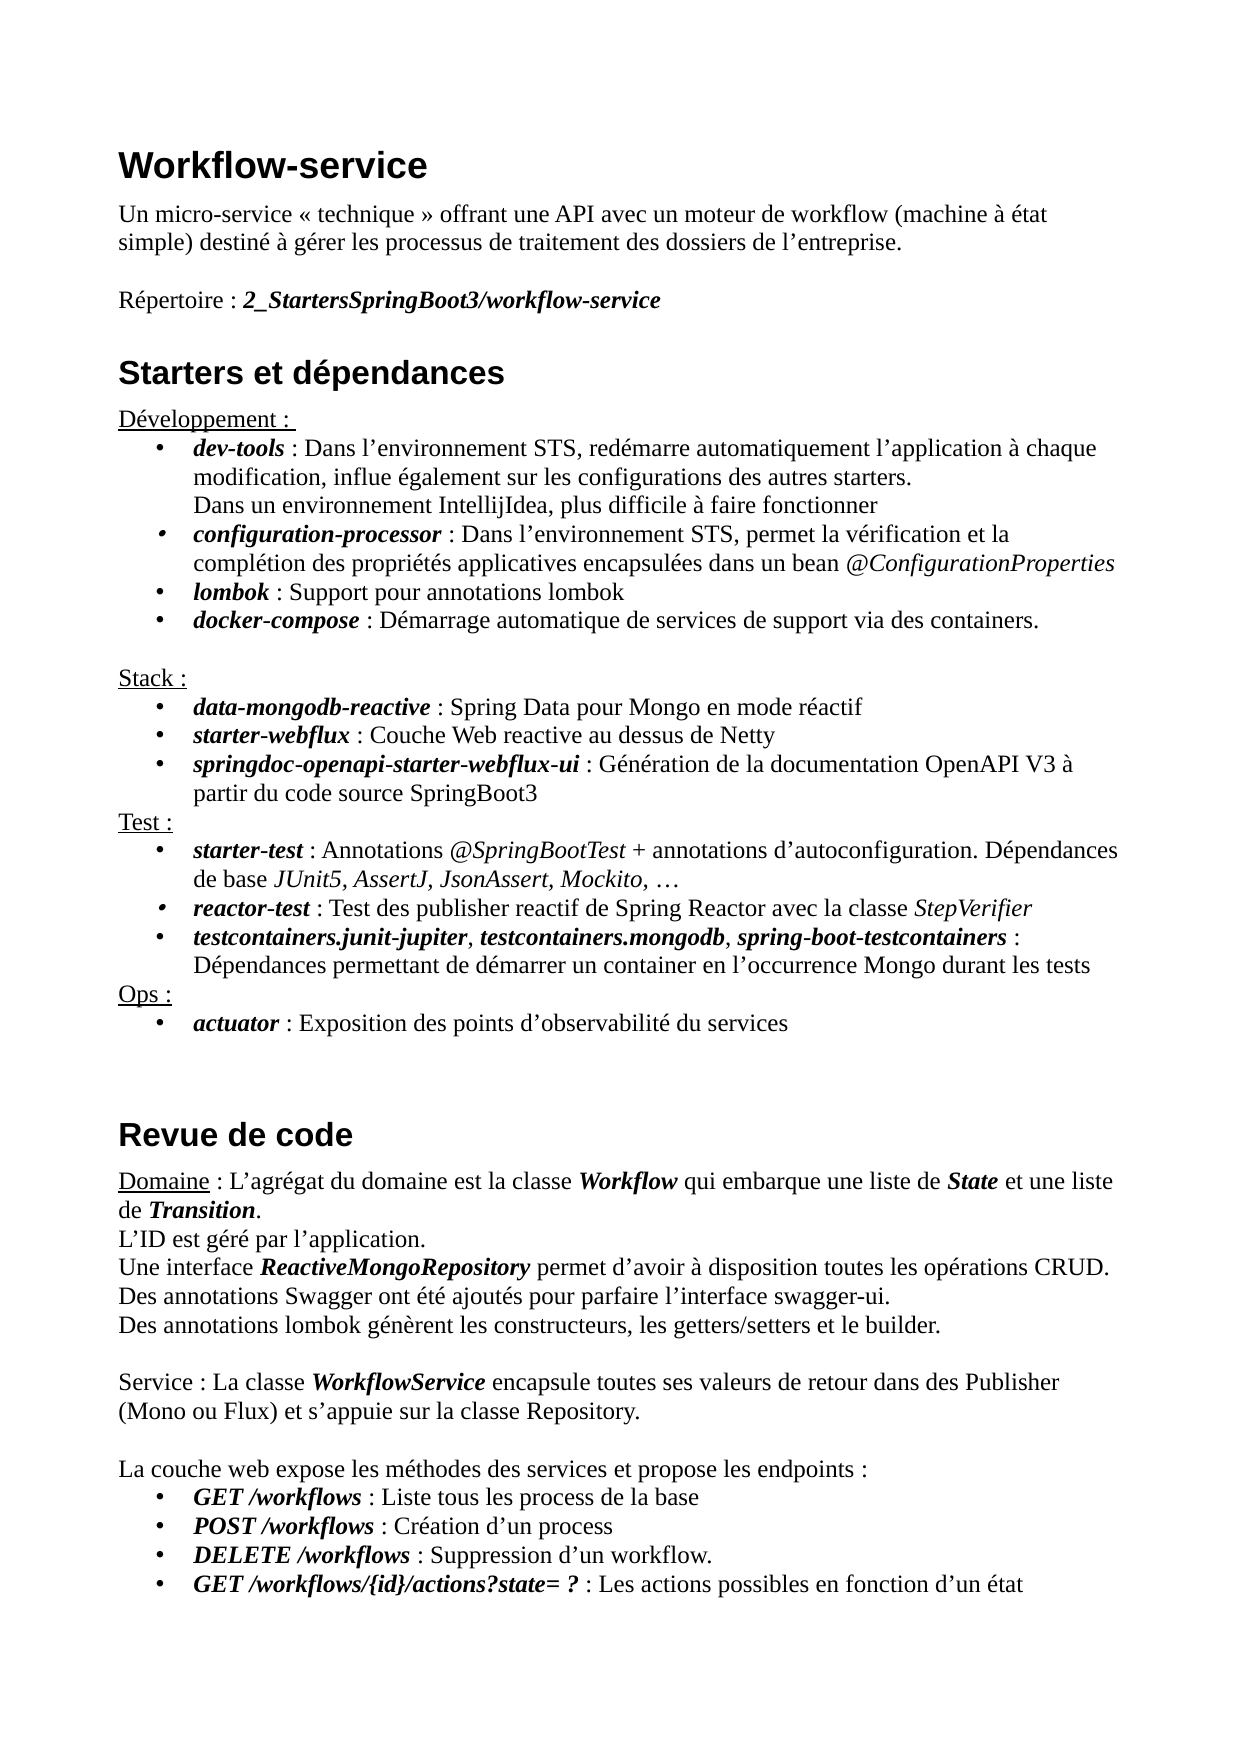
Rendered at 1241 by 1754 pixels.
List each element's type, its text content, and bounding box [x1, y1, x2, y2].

subtitle Workflow-service [118, 143, 1122, 186]
text Domaine : L’agrégat du domaine est la classe Workflow qui embarque une liste de State et une liste de Transition. [118, 1166, 1122, 1224]
list lombok : Support pour annotations lombok [156, 577, 1122, 606]
text Développement : [118, 404, 1122, 433]
list actuator : Exposition des points d’observabilité du services [156, 1008, 1122, 1037]
text La couche web expose les méthodes des services et propose les endpoints : [118, 1454, 1122, 1482]
text L’ID est géré par l’application. [118, 1224, 1122, 1252]
list POST /workflows : Création d’un process [156, 1511, 1122, 1540]
list data-mongodb-reactive : Spring Data pour Mongo en mode réactif [156, 692, 1122, 721]
text Une interface ReactiveMongoRepository permet d’avoir à disposition toutes les opérations CRUD. [118, 1252, 1122, 1281]
text Répertoire : 2_StartersSpringBoot3/workflow-service [118, 285, 1122, 314]
text Ops : [118, 979, 1122, 1008]
text Stack : [118, 663, 1122, 692]
list testcontainers.junit-jupiter, testcontainers.mongodb, spring-boot-testcontainers : Dépendances permettant de démarrer un container en l’occurrence Mongo durant les tests [156, 922, 1122, 979]
list starter-webflux : Couche Web reactive au dessus de Netty [156, 721, 1122, 749]
text Test : [118, 807, 1122, 836]
list starter-test : Annotations @SpringBootTest + annotations d’autoconfiguration. Dépendances de base JUnit5, AssertJ, JsonAssert, Mockito, … [156, 836, 1122, 893]
list dev-tools : Dans l’environnement STS, redémarre automatiquement l’application à chaque modification, influe également sur les configurations des autres starters. Dans un environnement IntellijIdea, plus difficile à faire fonctionner [156, 433, 1122, 519]
list GET /workflows : Liste tous les process de la base [156, 1482, 1122, 1511]
list configuration-processor : Dans l’environnement STS, permet la vérification et la complétion des propriétés applicatives encapsulées dans un bean @ConfigurationProperties [156, 519, 1122, 577]
subtitle Starters et dépendances [118, 353, 1122, 392]
text Un micro-service « technique » offrant une API avec un moteur de workflow (machine à état simple) destiné à gérer les processus de traitement des dossiers de l’entreprise. [118, 199, 1122, 256]
list docker-compose : Démarrage automatique de services de support via des containers. [156, 606, 1122, 634]
list springdoc-openapi-starter-webflux-ui : Génération de la documentation OpenAPI V3 à partir du code source SpringBoot3 [156, 749, 1122, 807]
text Des annotations Swagger ont été ajoutés pour parfaire l’interface swagger-ui. [118, 1281, 1122, 1310]
subtitle Revue de code [118, 1115, 1122, 1154]
list DELETE /workflows : Suppression d’un workflow. [156, 1540, 1122, 1569]
text Des annotations lombok génèrent les constructeurs, les getters/setters et le builder. [118, 1310, 1122, 1339]
text Service : La classe WorkflowService encapsule toutes ses valeurs de retour dans des Publisher (Mono ou Flux) et s’appuie sur la classe Repository. [118, 1367, 1122, 1425]
list GET /workflows/{id}/actions?state= ? : Les actions possibles en fonction d’un état [156, 1569, 1122, 1597]
list reactor-test : Test des publisher reactif de Spring Reactor avec la classe StepVerifier [156, 893, 1122, 922]
